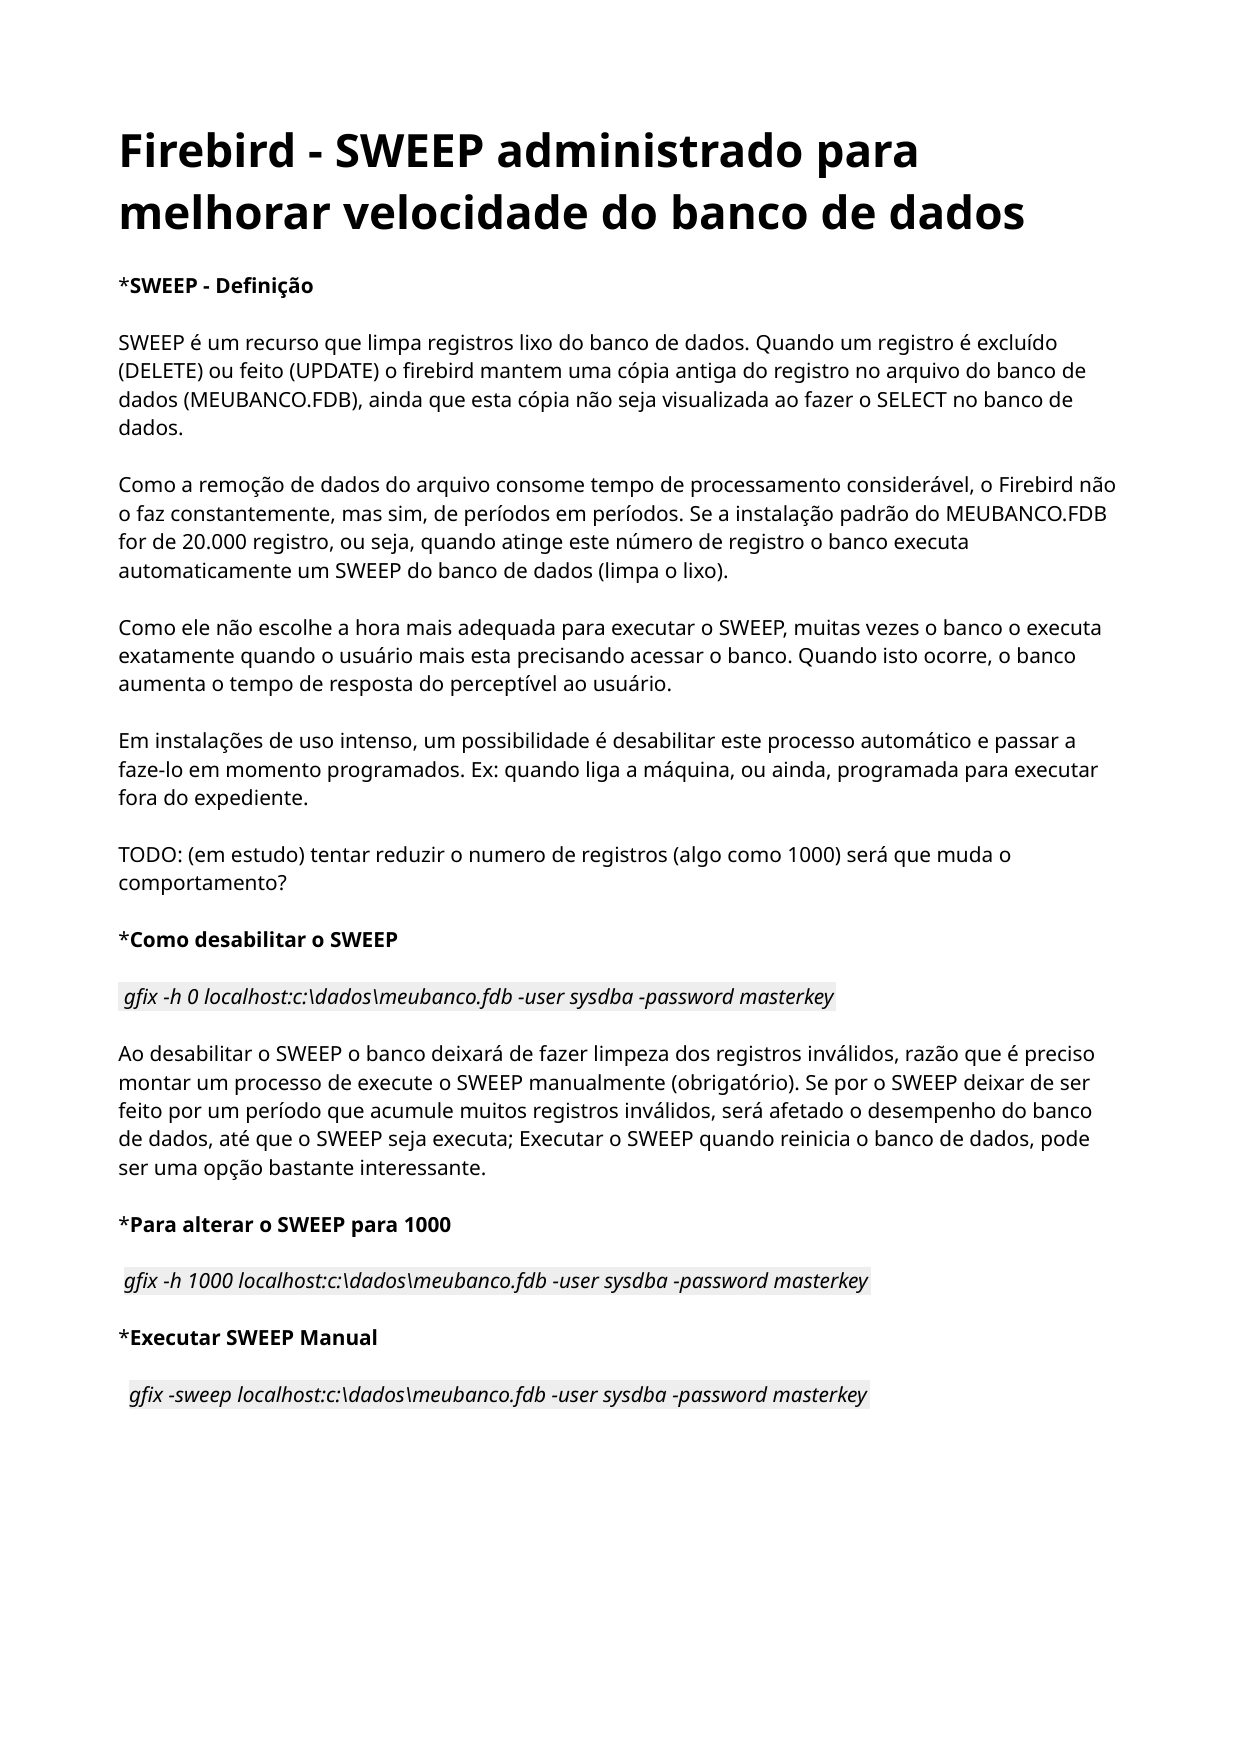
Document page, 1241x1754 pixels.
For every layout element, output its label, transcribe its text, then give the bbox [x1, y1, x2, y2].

text Como ele não escolhe a hora mais adequada para executar o SWEEP, muitas vezes o banco o executa exatamente quando o usuário mais esta precisando acessar o banco. Quando isto ocorre, o banco aumenta o tempo de resposta do perceptível ao usuário. [118, 613, 1122, 698]
text Firebird - SWEEP administrado para melhorar velocidade do banco de dados [118, 118, 1122, 243]
text Como a remoção de dados do arquivo consome tempo de processamento considerável, o Firebird não o faz constantemente, mas sim, de períodos em períodos. Se a instalação padrão do MEUBANCO.FDB for de 20.000 registro, ou seja, quando atinge este número de registro o banco executa automaticamente um SWEEP do banco de dados (limpa o lixo). [118, 470, 1122, 584]
text TODO: (em estudo) tentar reduzir o numero de registros (algo como 1000) será que muda o comportamento? [118, 840, 1122, 897]
text gfix -sweep localhost:c:\dados\meubanco.fdb -user sysdba -password masterkey [118, 1380, 1122, 1409]
text Em instalações de uso intenso, um possibilidade é desabilitar este processo automático e passar a faze-lo em momento programados. Ex: quando liga a máquina, ou ainda, programada para executar fora do expediente. [118, 726, 1122, 812]
text *Executar SWEEP Manual [118, 1323, 1122, 1352]
text SWEEP é um recurso que limpa registros lixo do banco de dados. Quando um registro é excluído (DELETE) ou feito (UPDATE) o firebird mantem uma cópia antiga do registro no arquivo do banco de dados (MEUBANCO.FDB), ainda que esta cópia não seja visualizada ao fazer o SELECT no banco de dados. [118, 328, 1122, 442]
text Ao desabilitar o SWEEP o banco deixará de fazer limpeza dos registros inválidos, razão que é preciso montar um processo de execute o SWEEP manualmente (obrigatório). Se por o SWEEP deixar de ser feito por um período que acumule muitos registros inválidos, será afetado o desempenho do banco de dados, até que o SWEEP seja executa; Executar o SWEEP quando reinicia o banco de dados, pode ser uma opção bastante interessante. [118, 1039, 1122, 1181]
text *Para alterar o SWEEP para 1000 [118, 1210, 1122, 1238]
text gfix -h 1000 localhost:c:\dados\meubanco.fdb -user sysdba -password masterkey [118, 1267, 1122, 1295]
text *Como desabilitar o SWEEP [118, 925, 1122, 954]
text *SWEEP - Definição [118, 271, 1122, 300]
text gfix -h 0 localhost:c:\dados\meubanco.fdb -user sysdba -password masterkey [118, 982, 1122, 1011]
